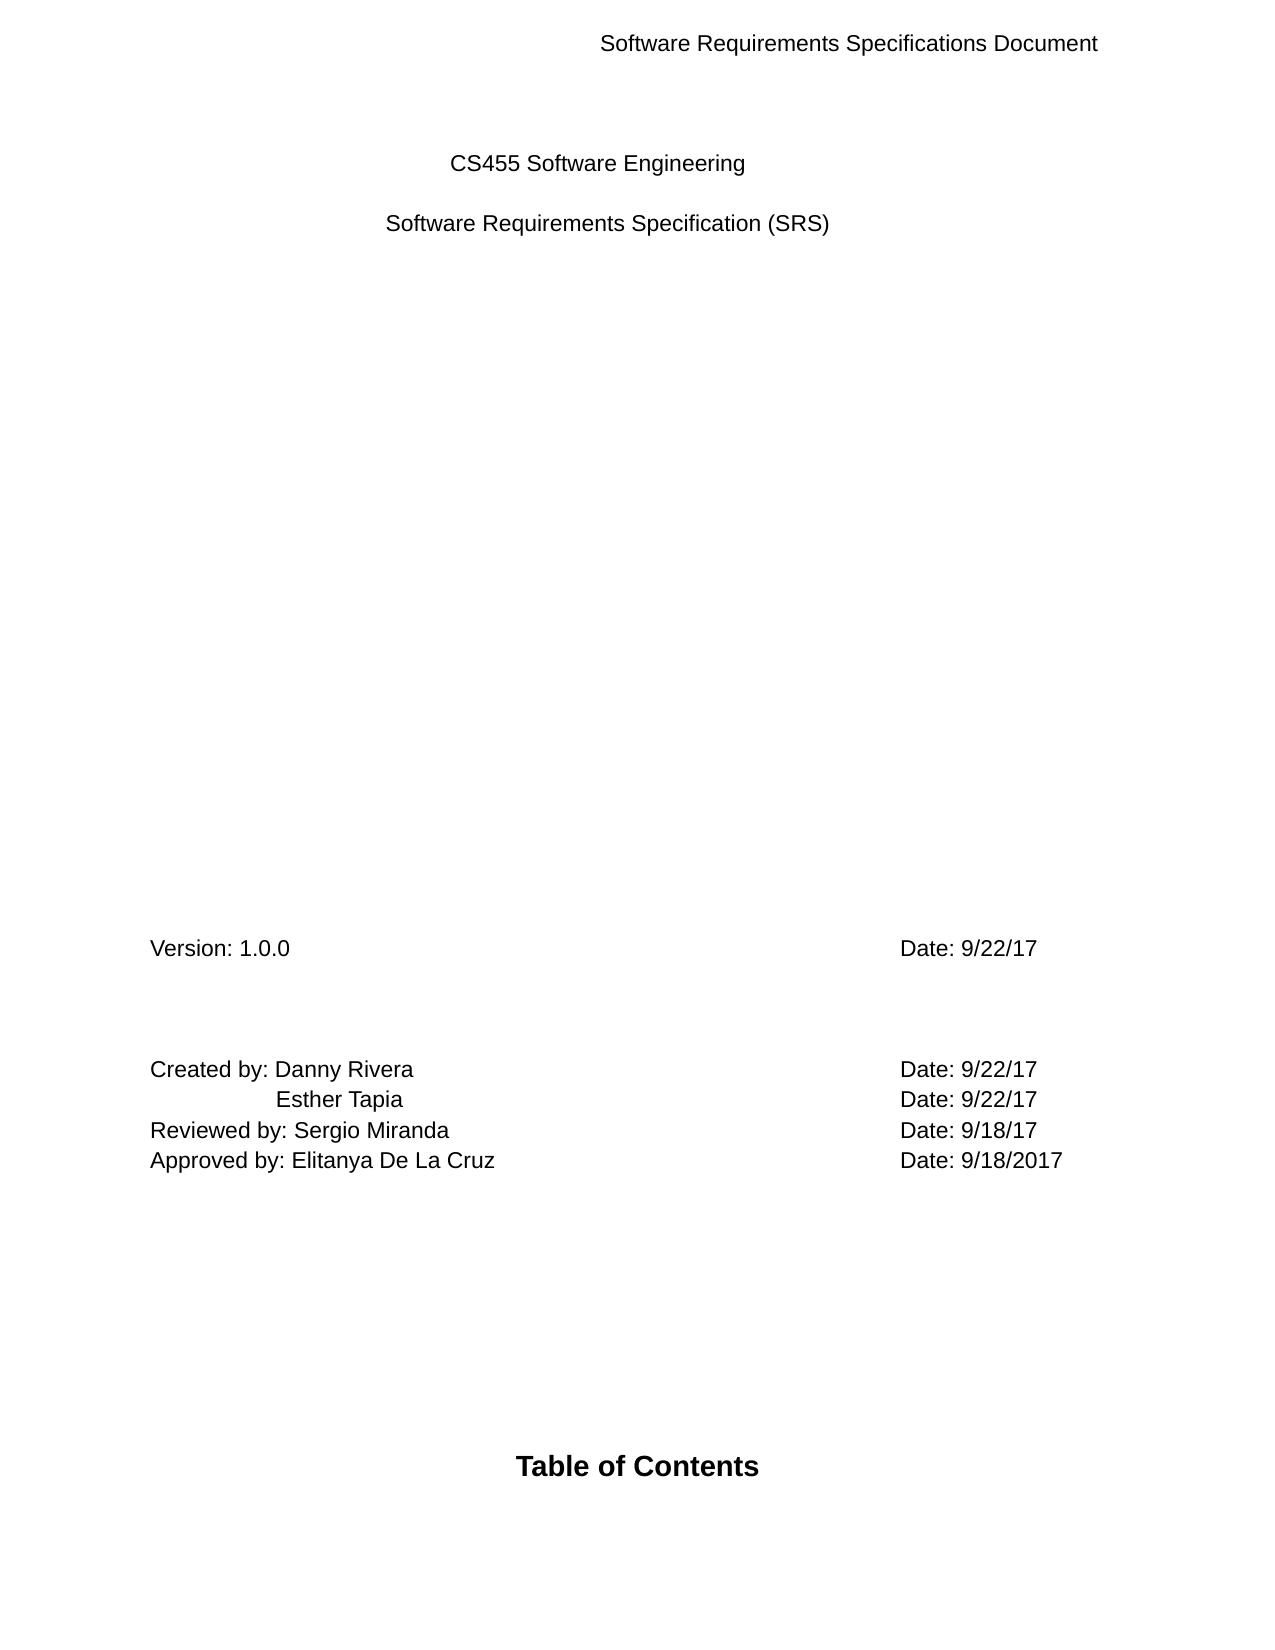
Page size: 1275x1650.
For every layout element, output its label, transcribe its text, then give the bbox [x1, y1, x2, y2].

text Created by: Danny Rivera Date: 9/22/17 [150, 1056, 1125, 1083]
text Software Requirements Specification (SRS) [150, 210, 1125, 237]
text CS455 Software Engineering [450, 150, 1125, 176]
text Approved by: Elitanya De La Cruz Date: 9/18/2017 [150, 1147, 1125, 1173]
text Version: 1.0.0 Date: 9/22/17 [150, 935, 1125, 962]
text Esther Tapia Date: 9/22/17 [150, 1086, 1125, 1113]
text Table of Contents [150, 1449, 1125, 1482]
text Reviewed by: Sergio Miranda Date: 9/18/17 [150, 1117, 1125, 1143]
